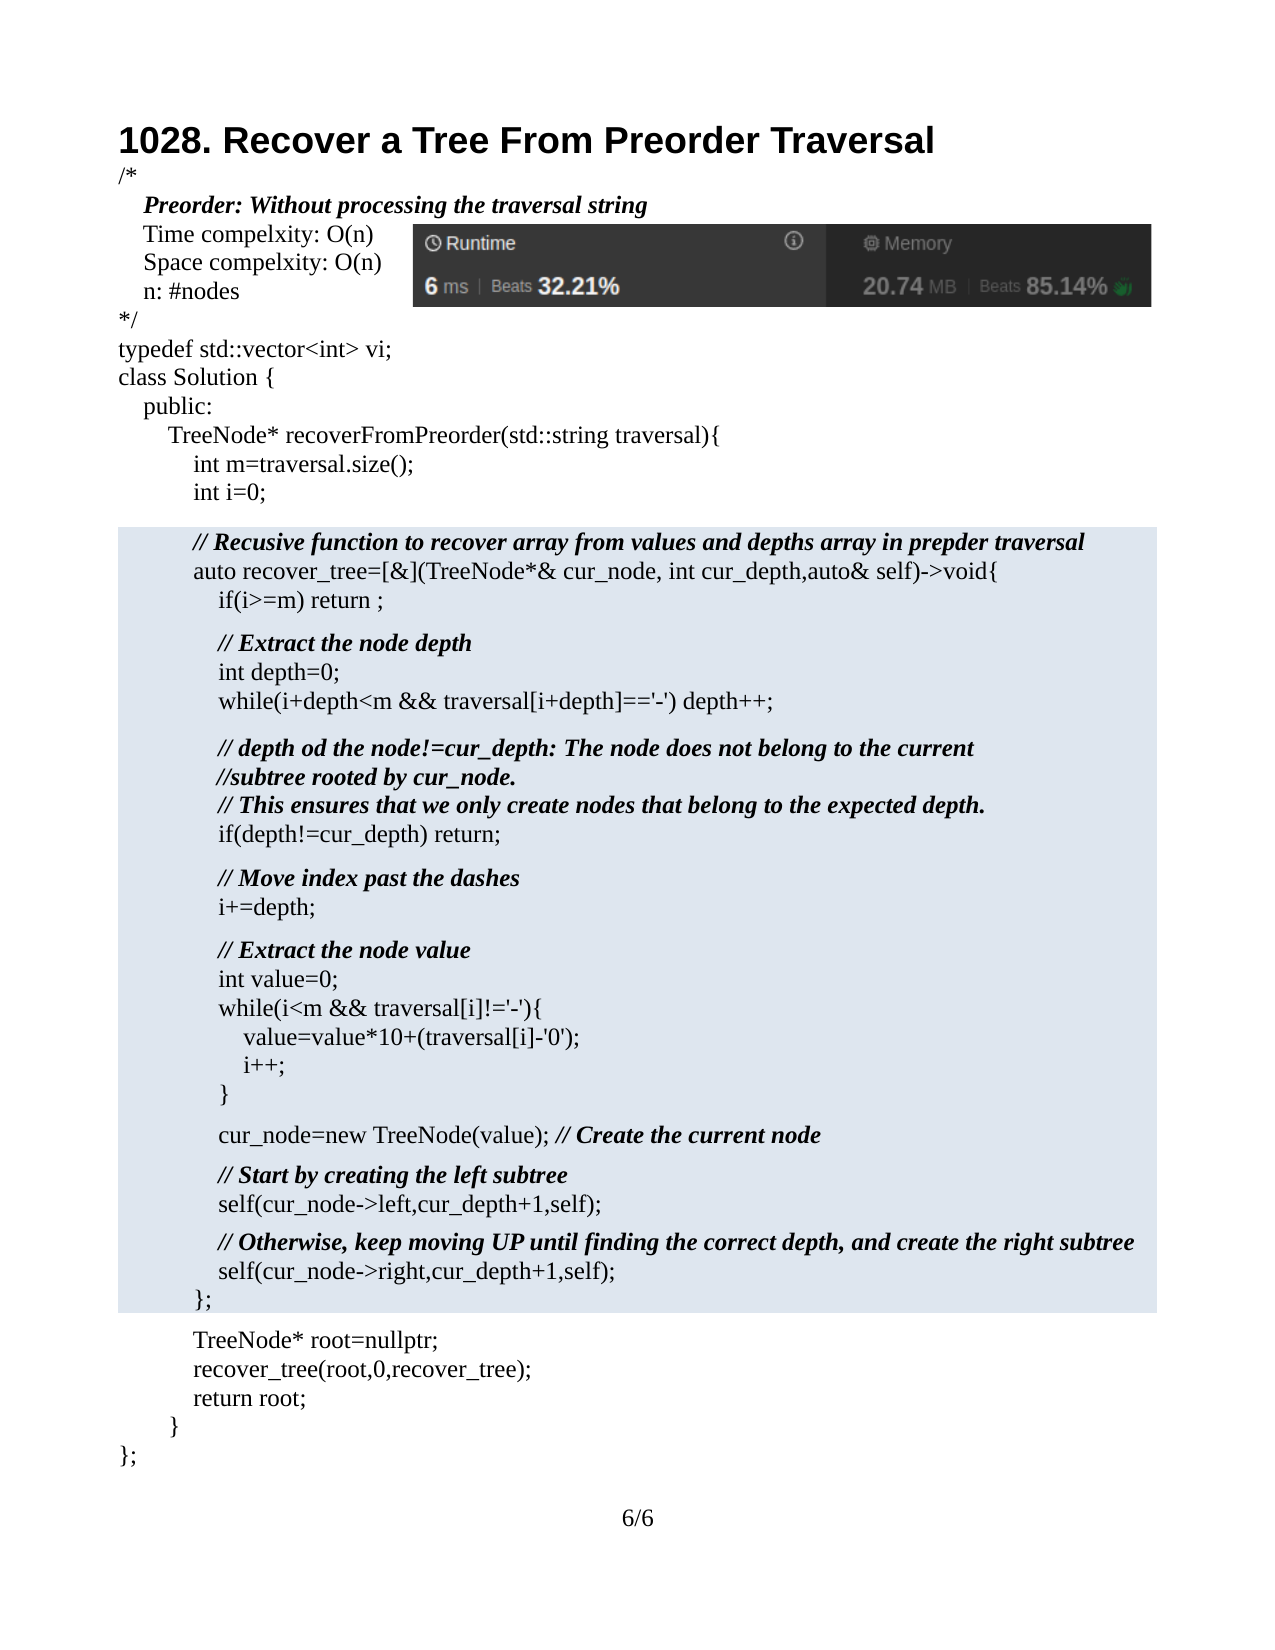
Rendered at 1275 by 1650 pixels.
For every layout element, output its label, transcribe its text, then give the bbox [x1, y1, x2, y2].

text int i=0; [118, 477, 1157, 506]
text i++; [118, 1050, 1157, 1079]
text Space compelxity: O(n) [118, 247, 412, 276]
text // Otherwise, keep moving UP until finding the correct depth, and create the right subtree [118, 1227, 1157, 1256]
text Preorder: Without processing the traversal string [118, 190, 1157, 219]
text TreeNode* recoverFromPreorder(std::string traversal){ [118, 420, 1157, 449]
text int depth=0; [118, 657, 1157, 686]
text // Extract the node depth [118, 628, 1157, 657]
text cur_node=new TreeNode(value); // Create the current node [118, 1120, 1157, 1148]
text }; [118, 1440, 1157, 1469]
text // This ensures that we only create nodes that belong to the expected depth. [118, 790, 1157, 819]
text recover_tree(root,0,recover_tree); [118, 1354, 1157, 1383]
text public: [118, 391, 1157, 420]
text } [118, 1079, 1157, 1108]
text //subtree rooted by cur_node. [118, 762, 1157, 790]
text Time compelxity: O(n) [118, 219, 1157, 247]
text self(cur_node->left,cur_depth+1,self); [118, 1189, 1157, 1218]
text // Extract the node value [118, 935, 1157, 964]
text typedef std::vector<int> vi; [118, 334, 1157, 362]
text /* [118, 161, 1157, 190]
text int m=traversal.size(); [118, 449, 1157, 477]
text } [118, 1411, 1157, 1440]
text auto recover_tree=[&](TreeNode*& cur_node, int cur_depth,auto& self)->void{ [118, 556, 1157, 585]
text n: #nodes [118, 276, 412, 305]
text class Solution { [118, 362, 1157, 391]
text if(depth!=cur_depth) return; [118, 819, 1157, 848]
text TreeNode* root=nullptr; [118, 1325, 1157, 1354]
text int value=0; [118, 964, 1157, 993]
text // depth od the node!=cur_depth: The node does not belong to the current [118, 733, 1157, 762]
text value=value*10+(traversal[i]-'0'); [118, 1022, 1157, 1050]
text while(i<m && traversal[i]!='-'){ [118, 993, 1157, 1022]
text */ [118, 305, 1157, 334]
subtitle 1028. Recover a Tree From Preorder Traversal [118, 118, 1157, 161]
picture [412, 224, 1152, 307]
text if(i>=m) return ; [118, 585, 1157, 613]
text // Start by creating the left subtree [118, 1161, 1157, 1189]
text self(cur_node->right,cur_depth+1,self); [118, 1256, 1157, 1284]
text return root; [118, 1383, 1157, 1411]
text i+=depth; [118, 892, 1157, 920]
text // Recusive function to recover array from values and depths array in prepder traversal [118, 527, 1157, 556]
text // Move index past the dashes [118, 863, 1157, 892]
text while(i+depth<m && traversal[i+depth]=='-') depth++; [118, 686, 1157, 715]
text }; [118, 1284, 1157, 1313]
